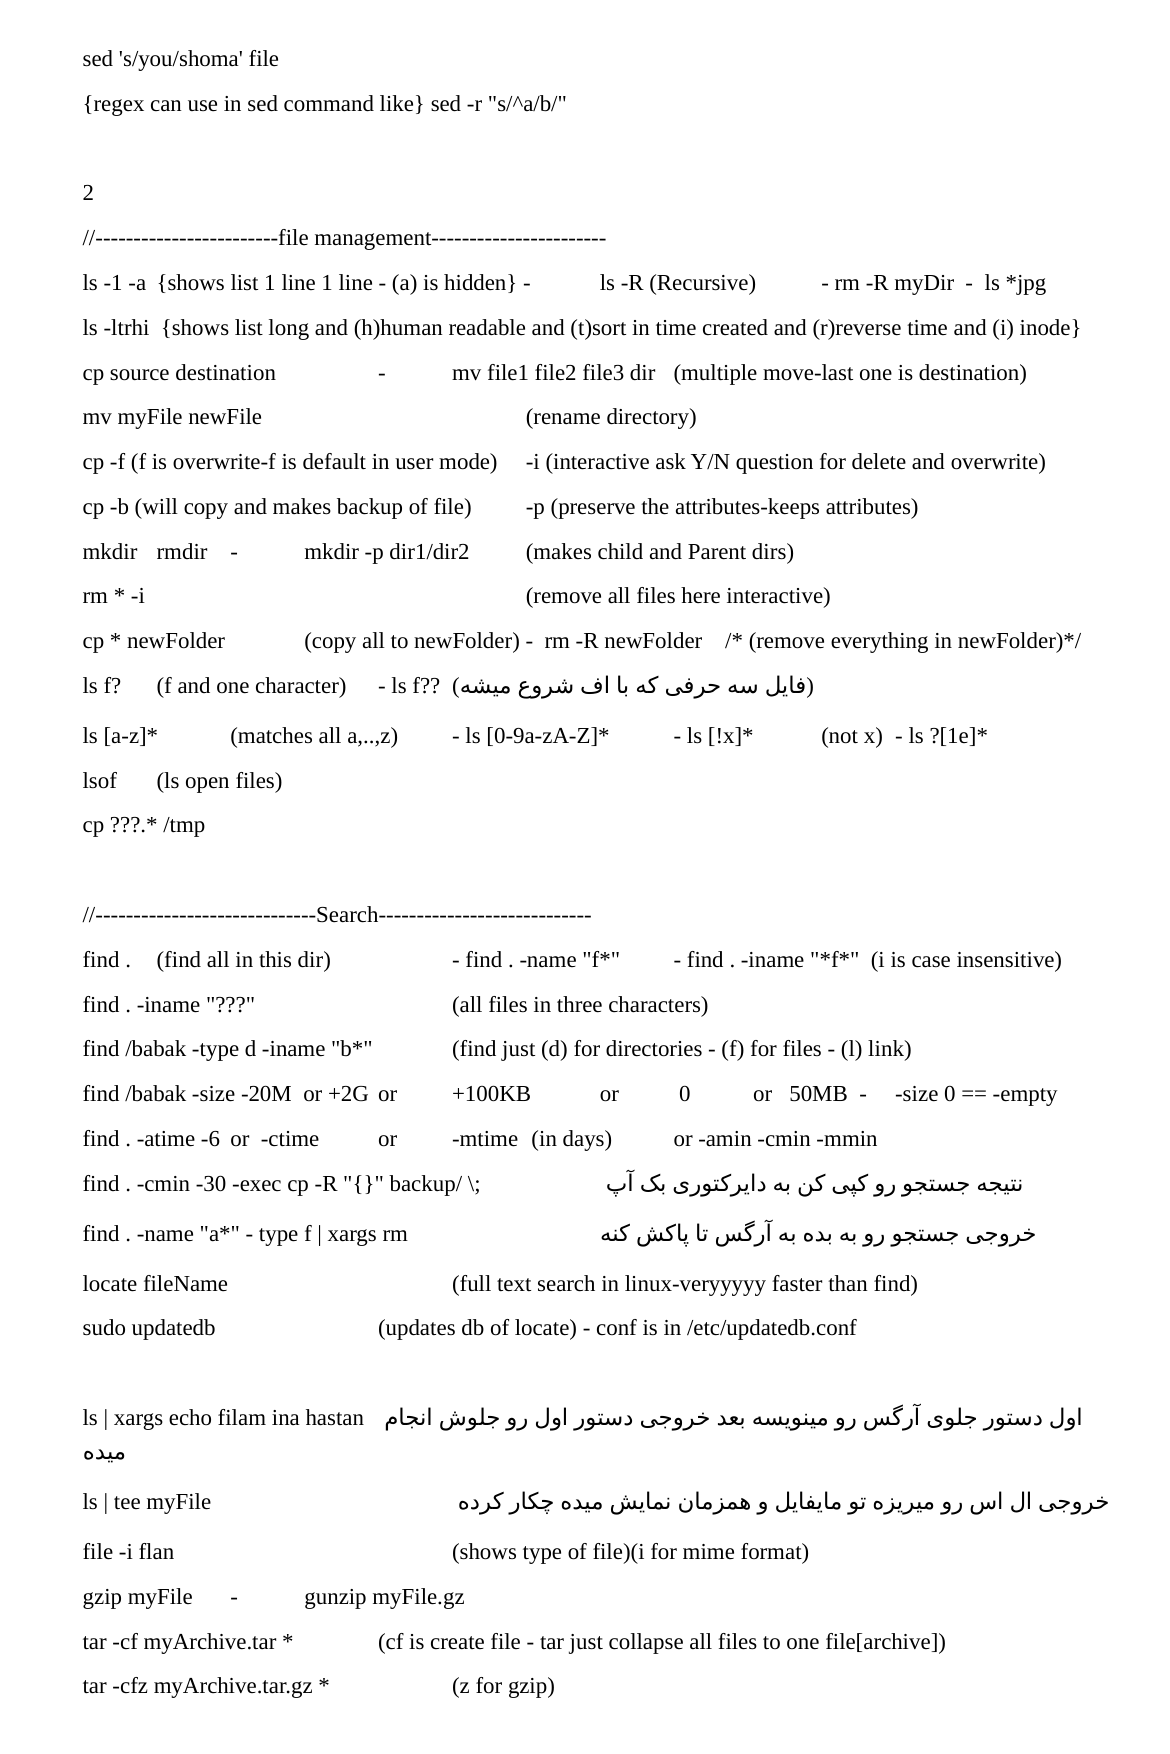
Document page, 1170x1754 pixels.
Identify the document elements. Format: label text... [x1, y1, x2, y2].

text ls | xargs echo filam ina hastan اول دستور جلوی آرگس رو مینویسه بعد خروجی دستور اول رو جلوش انجام میده [82, 1404, 1125, 1469]
text //------------------------file management----------------------- [82, 224, 1125, 251]
text rm * -i (remove all files here interactive) [82, 582, 1125, 609]
text sed 's/you/shoma' file [82, 45, 1125, 71]
text ls -ltrhi {shows list long and (h)human readable and (t)sort in time created and (r)reverse time and (i) inode} [82, 314, 1125, 340]
text cp -f (f is overwrite-f is default in user mode) -i (interactive ask Y/N question for delete and overwrite) [82, 448, 1125, 474]
text find /babak -size -20M or +2G or +100KB or 0 or 50MB - -size 0 == -empty [82, 1080, 1125, 1107]
text find . -atime -6 or -ctime or -mtime (in days) or -amin -cmin -mmin [82, 1125, 1125, 1151]
text //-----------------------------Search---------------------------- [82, 901, 1125, 927]
text {regex can use in sed command like} sed -r "s/^a/b/" [82, 90, 1125, 116]
text file -i flan (shows type of file)(i for mime format) [82, 1538, 1125, 1564]
text 2 [82, 179, 1125, 206]
text find . -name "a*" - type f | xargs rm خروجی جستجو رو به بده به آرگس تا پاکش کنه [82, 1220, 1125, 1251]
text mkdir rmdir - mkdir -p dir1/dir2 (makes child and Parent dirs) [82, 538, 1125, 564]
text lsof (ls open files) [82, 767, 1125, 793]
text ls [a-z]* (matches all a,..,z) - ls [0-9a-zA-Z]* - ls [!x]* (not x) - ls ?[1e]* [82, 722, 1125, 748]
text ls -1 -a {shows list 1 line 1 line - (a) is hidden} - ls -R (Recursive) - rm -R myDir - ls *jpg [82, 269, 1125, 295]
text ls | tee myFile خروجی ال اس رو میریزه تو مایفایل و همزمان نمایش میده چکار کرده [82, 1488, 1125, 1519]
text cp -b (will copy and makes backup of file) -p (preserve the attributes-keeps attributes) [82, 493, 1125, 519]
text find . -iname "???" (all files in three characters) [82, 991, 1125, 1017]
text find . -cmin -30 -exec cp -R "{}" backup/ \; نتیجه جستجو رو کپی کن به دایرکتوری بک آپ [82, 1170, 1125, 1201]
text cp source destination - mv file1 file2 file3 dir (multiple move-last one is destination) [82, 358, 1125, 385]
text sudo updatedb (updates db of locate) - conf is in /etc/updatedb.conf [82, 1314, 1125, 1341]
text gzip myFile - gunzip myFile.gz [82, 1583, 1125, 1609]
text cp * newFolder (copy all to newFolder) - rm -R newFolder /* (remove everything in newFolder)*/ [82, 627, 1125, 654]
text ls f? (f and one character) - ls f?? (فایل سه حرفی که با اف شروع میشه) [82, 672, 1125, 703]
text tar -cf myArchive.tar * (cf is create file - tar just collapse all files to one file[archive]) [82, 1628, 1125, 1654]
text cp ???.* /tmp [82, 812, 1125, 838]
text mv myFile newFile (rename directory) [82, 403, 1125, 430]
text find . (find all in this dir) - find . -name "f*" - find . -iname "*f*" (i is case insensitive) [82, 946, 1125, 972]
text find /babak -type d -iname "b*" (find just (d) for directories - (f) for files - (l) link) [82, 1036, 1125, 1062]
text tar -cfz myArchive.tar.gz * (z for gzip) [82, 1672, 1125, 1699]
text locate fileName (full text search in linux-veryyyyy faster than find) [82, 1270, 1125, 1296]
